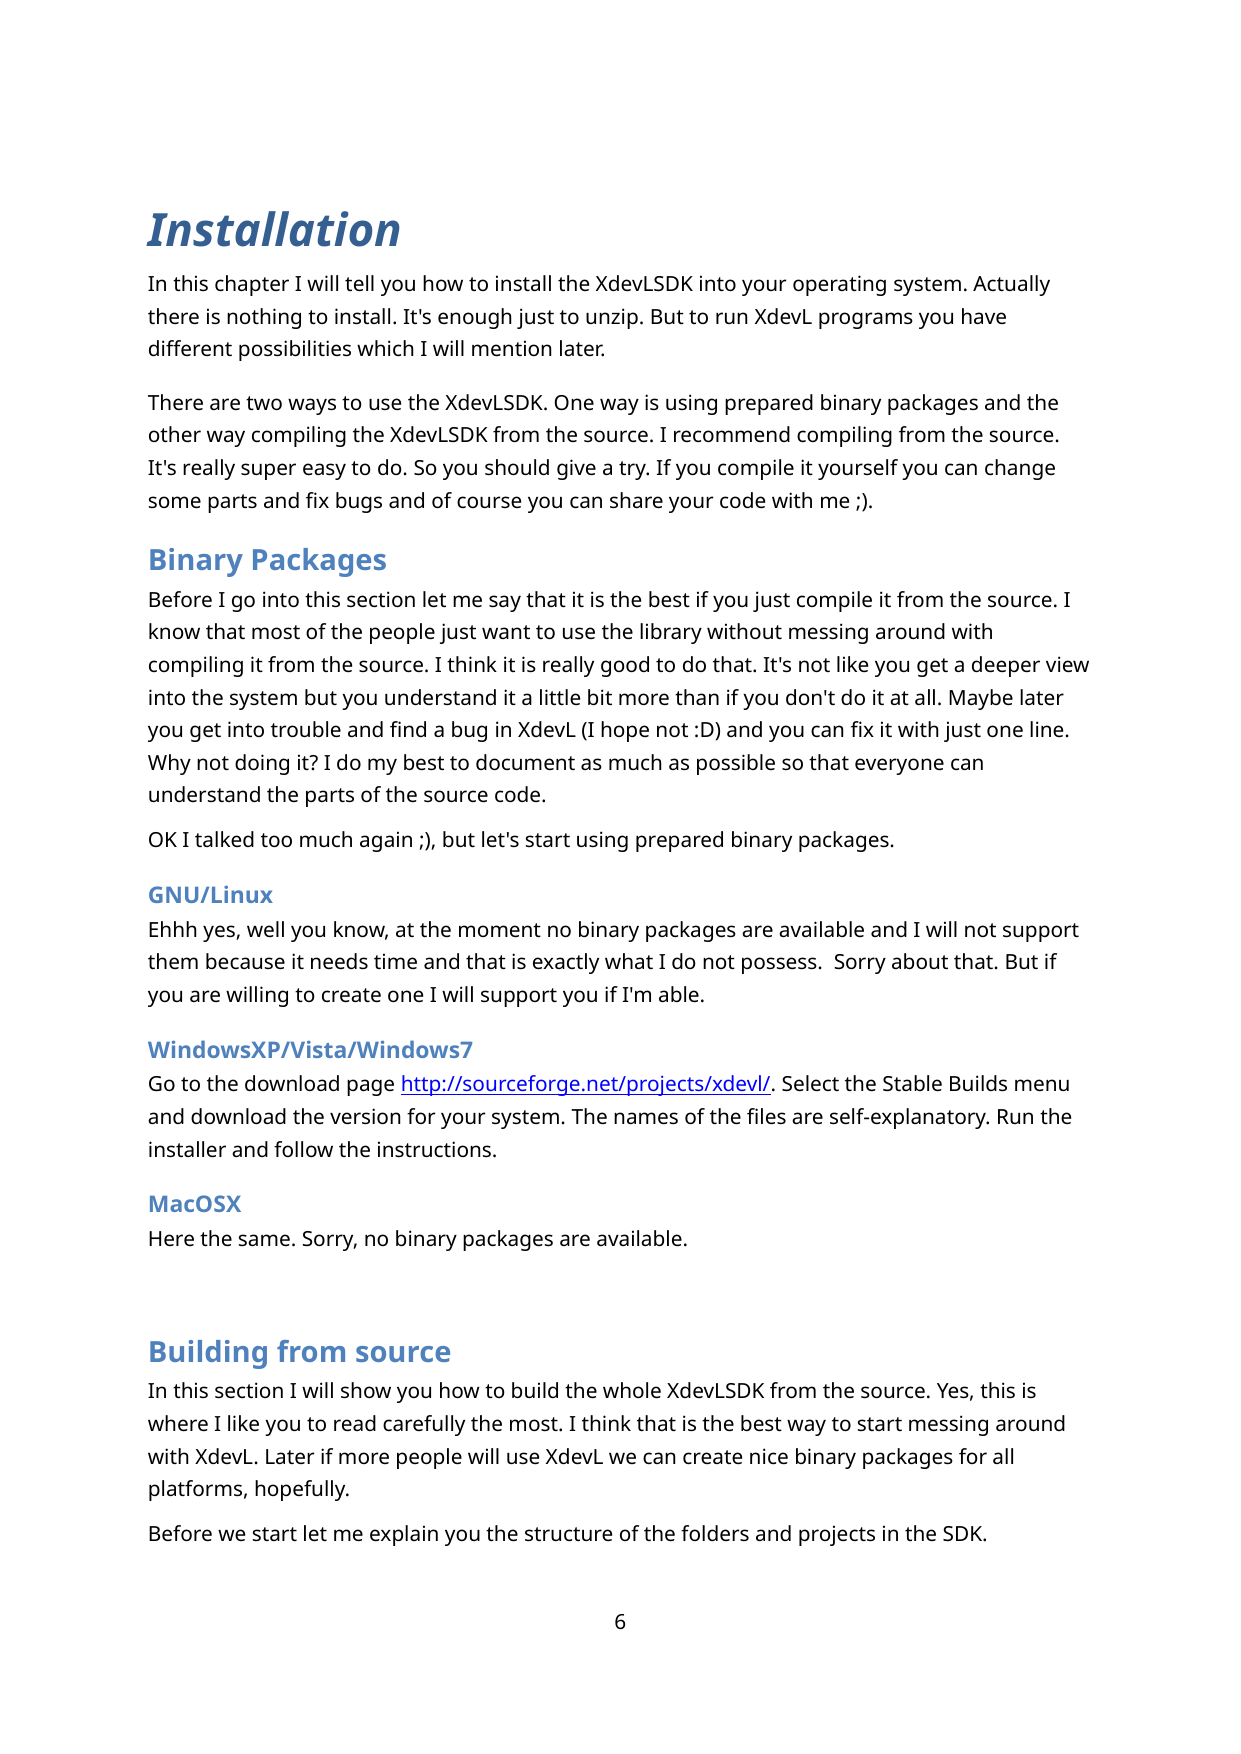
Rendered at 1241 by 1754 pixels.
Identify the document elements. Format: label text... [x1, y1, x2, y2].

subtitle WindowsXP/Vista/Windows7 [148, 1033, 1092, 1065]
subtitle Building from source [148, 1331, 1092, 1371]
subtitle GNU/Linux [148, 879, 1092, 910]
text Here the same. Sorry, no binary packages are available. [148, 1224, 1092, 1252]
text OK I talked too much again ;), but let's start using prepared binary packages. [148, 826, 1092, 854]
text Ehhh yes, well you know, at the moment no binary packages are available and I will not support them because it needs time and that is exactly what I do not possess. Sorry about that. But if you are willing to create one I will support you if I'm able. [148, 915, 1092, 1008]
text Go to the download page http://sourceforge.net/projects/xdevl/. Select the Stable Builds menu and download the version for your system. The names of the files are self-explanatory. Run the installer and follow the instructions. [148, 1069, 1092, 1163]
text In this section I will show you how to build the whole XdevLSDK from the source. Yes, this is where I like you to read carefully the most. I think that is the best way to start messing around with XdevL. Later if more people will use XdevL we can create nice binary packages for all platforms, hopefully. [148, 1377, 1092, 1503]
subtitle MacOSX [148, 1188, 1092, 1219]
text There are two ways to use the XdevLSDK. One way is using prepared binary packages and the other way compiling the XdevLSDK from the source. I recommend compiling from the source. It's really super easy to do. So you should give a try. If you compile it yourself you can change some parts and fix bugs and of course you can share your code with me ;). [148, 388, 1092, 514]
subtitle Installation [148, 198, 1092, 260]
text Before we start let me explain you the structure of the folders and projects in the SDK. [148, 1519, 1092, 1548]
text Before I go into this section let me say that it is the best if you just compile it from the source. I know that most of the people just want to use the library without messing around with compiling it from the source. I think it is really good to do that. It's not like you get a deeper view into the system but you understand it a little bit more than if you don't do it at all. Maybe later you get into trouble and find a bug in XdevL (I hope not :D) and you can fix it with just one line. Why not doing it? I do my best to document as much as possible so that everyone can understand the parts of the source code. [148, 585, 1092, 809]
subtitle Binary Packages [148, 539, 1092, 579]
text In this chapter I will tell you how to install the XdevLSDK into your operating system. Actually there is nothing to install. It's enough just to unzip. But to run XdevL programs you have different possibilities which I will mention later. [148, 269, 1092, 363]
